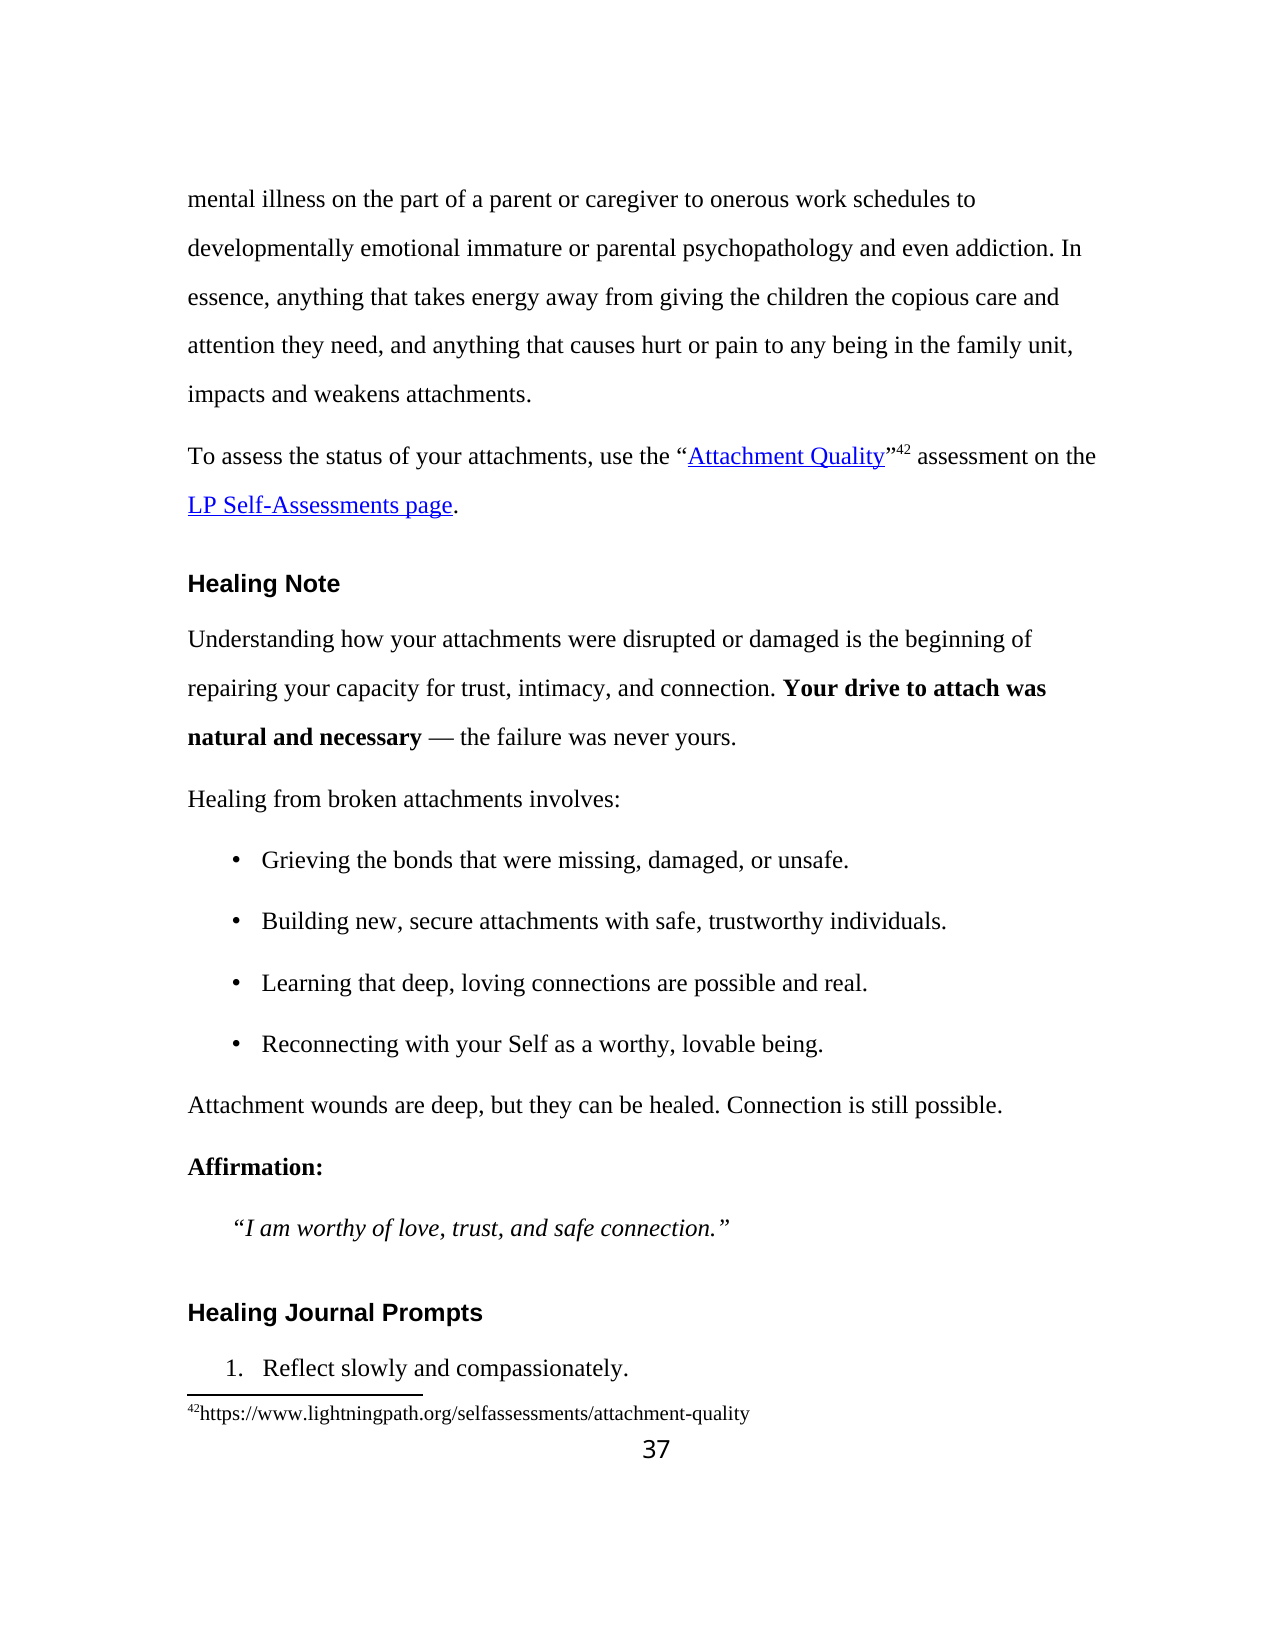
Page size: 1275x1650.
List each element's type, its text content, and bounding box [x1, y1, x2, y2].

text Understanding how your attachments were disrupted or damaged is the beginning of repairing your capacity for trust, intimacy, and connection. Your drive to attach was natural and necessary — the failure was never yours. [187, 624, 1125, 751]
text To assess the status of your attachments, use the “Attachment Quality” assessment on the LP Self-Assessments page. [187, 441, 1125, 518]
text Healing from broken attachments involves: [187, 784, 1125, 812]
list Building new, secure attachments with safe, trustworthy individuals. [232, 906, 1125, 935]
list Reconnecting with your Self as a worthy, lovable being. [232, 1029, 1125, 1058]
text mental illness on the part of a parent or caregiver to onerous work schedules to developmentally emotional immature or parental psychopathology and even addiction. In essence, anything that takes energy away from giving the children the copious care and attention they need, and anything that causes hurt or pain to any being in the family unit, impacts and weakens attachments. [187, 184, 1125, 408]
subtitle Healing Journal Prompts [187, 1298, 1125, 1326]
text https://www.lightningpath.org/selfassessments/attachment-quality [750, 1401, 1125, 1425]
text Affirmation: [187, 1152, 1125, 1181]
text “I am worthy of love, trust, and safe connection.” [231, 1213, 1114, 1242]
list Reflect slowly and compassionately. [225, 1353, 1125, 1382]
text Attachment wounds are deep, but they can be healed. Connection is still possible. [187, 1090, 1125, 1119]
list Learning that deep, loving connections are possible and real. [232, 968, 1125, 996]
list Grieving the bonds that were missing, damaged, or unsafe. [232, 845, 1125, 874]
subtitle Healing Note [187, 569, 1125, 597]
